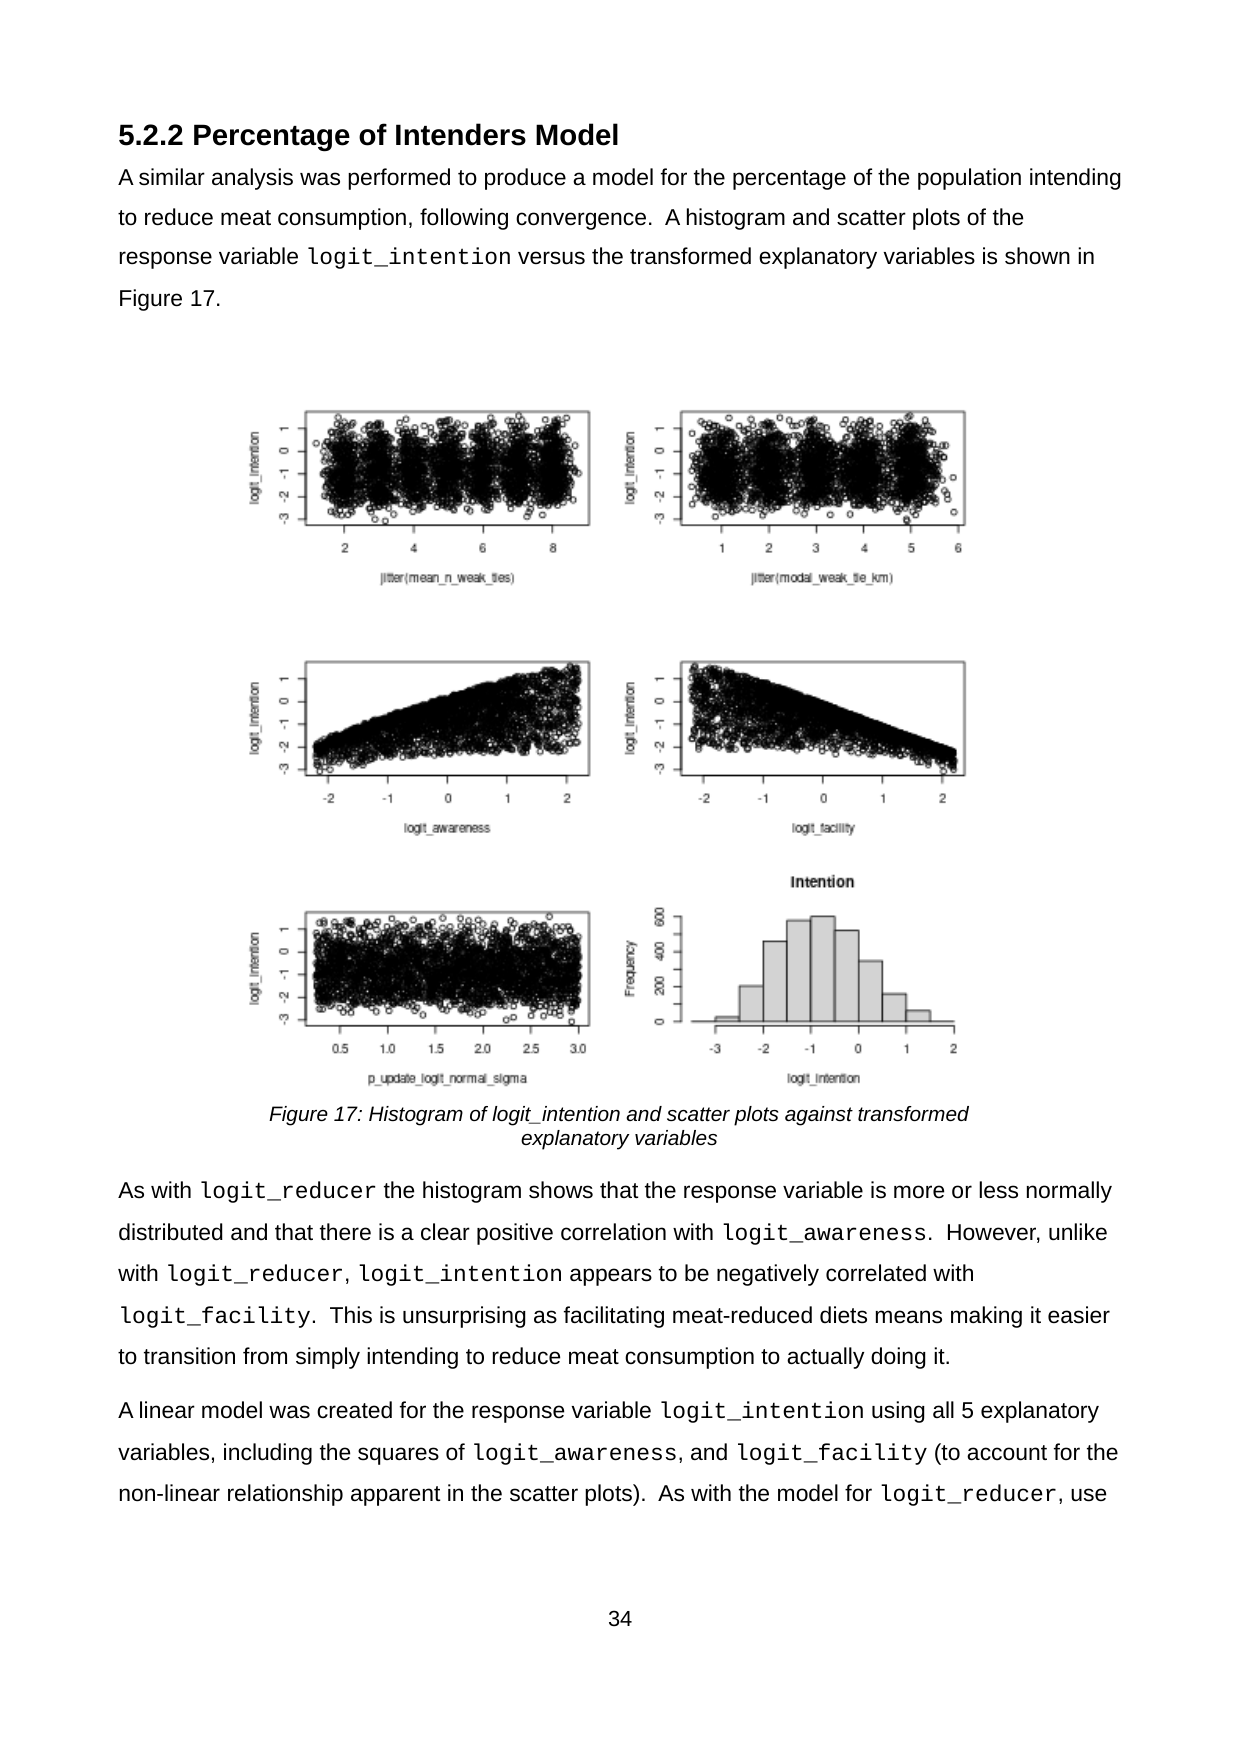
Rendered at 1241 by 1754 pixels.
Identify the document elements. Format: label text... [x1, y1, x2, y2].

picture [245, 351, 995, 1102]
text A linear model was created for the response variable logit_intention using all 5 explanatory variables, including the squares of logit_awareness, and logit_facility (to account for the non-linear relationship apparent in the scatter plots). As with the model for logit_reducer, use [118, 1397, 1122, 1509]
text A similar analysis was performed to produce a model for the percentage of the population intending to reduce meat consumption, following convergence. A histogram and scatter plots of the response variable logit_intention versus the transformed explanatory variables is shown in Figure 17. [118, 164, 1122, 311]
text As with logit_reducer the histogram shows that the response variable is more or less normally distributed and that there is a clear positive correlation with logit_awareness. However, unlike with logit_reducer, logit_intention appears to be negatively correlated with logit_facility. This is unsurprising as facilitating meat-reduced diets means making it easier to transition from simply intending to reduce meat consumption to actually doing it. [118, 1177, 1122, 1369]
text Figure 17: Histogram of logit_intention and scatter plots against transformed explanatory variables [245, 1102, 995, 1149]
subtitle Percentage of Intenders Model [118, 118, 1122, 152]
